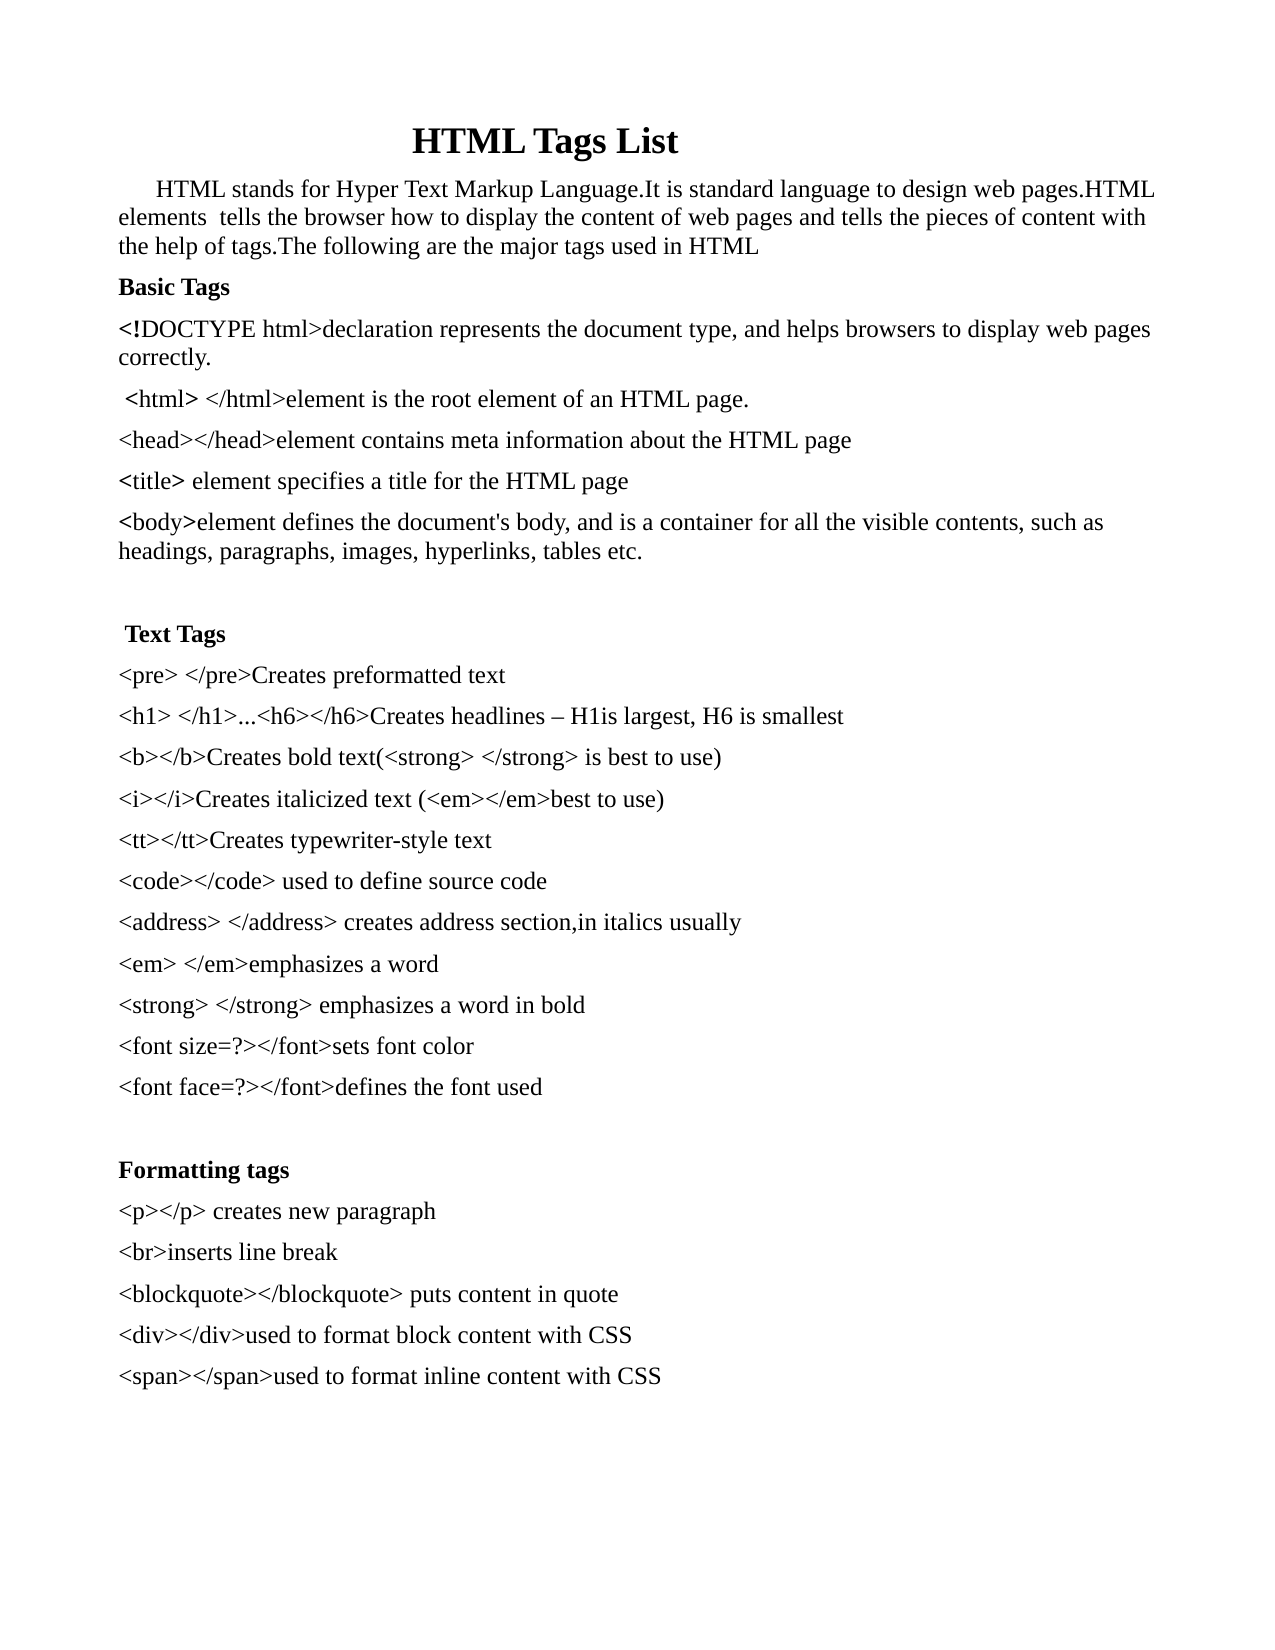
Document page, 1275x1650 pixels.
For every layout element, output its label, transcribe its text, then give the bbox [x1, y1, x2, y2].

text HTML Tags List [118, 118, 1157, 161]
text <blockquote></blockquote> puts content in quote [118, 1279, 1157, 1307]
text <div></div>used to format block content with CSS [118, 1320, 1157, 1349]
text Text Tags [118, 619, 1157, 647]
text <head></head>element contains meta information about the HTML page [118, 425, 1157, 454]
text <font size=?></font>sets font color [118, 1031, 1157, 1060]
text <pre> </pre>Creates preformatted text [118, 660, 1157, 689]
text <b></b>Creates bold text(<strong> </strong> is best to use) [118, 742, 1157, 771]
text <br>inserts line break [118, 1237, 1157, 1266]
text Formatting tags [118, 1155, 1157, 1184]
text <i></i>Creates italicized text (<em></em>best to use) [118, 784, 1157, 812]
text <strong> </strong> emphasizes a word in bold [118, 990, 1157, 1019]
text <code></code> used to define source code [118, 866, 1157, 895]
text <h1> </h1>...<h6></h6>Creates headlines – H1is largest, H6 is smallest [118, 701, 1157, 730]
text <body>element defines the document's body, and is a container for all the visible contents, such as headings, paragraphs, images, hyperlinks, tables etc. [118, 507, 1157, 565]
text <title> element specifies a title for the HTML page [118, 466, 1157, 495]
text <p></p> creates new paragraph [118, 1196, 1157, 1225]
text <html> </html>element is the root element of an HTML page. [118, 384, 1157, 412]
text <!DOCTYPE html>declaration represents the document type, and helps browsers to display web pages correctly. [118, 314, 1157, 371]
text HTML stands for Hyper Text Markup Language.It is standard language to design web pages.HTML elements tells the browser how to display the content of web pages and tells the pieces of content with the help of tags.The following are the major tags used in HTML [118, 174, 1157, 260]
text <address> </address> creates address section,in italics usually [118, 907, 1157, 936]
text <tt></tt>Creates typewriter-style text [118, 825, 1157, 854]
text <span></span>used to format inline content with CSS [118, 1361, 1157, 1390]
text <font face=?></font>defines the font used [118, 1072, 1157, 1101]
text <em> </em>emphasizes a word [118, 949, 1157, 977]
text Basic Tags [118, 272, 1157, 301]
